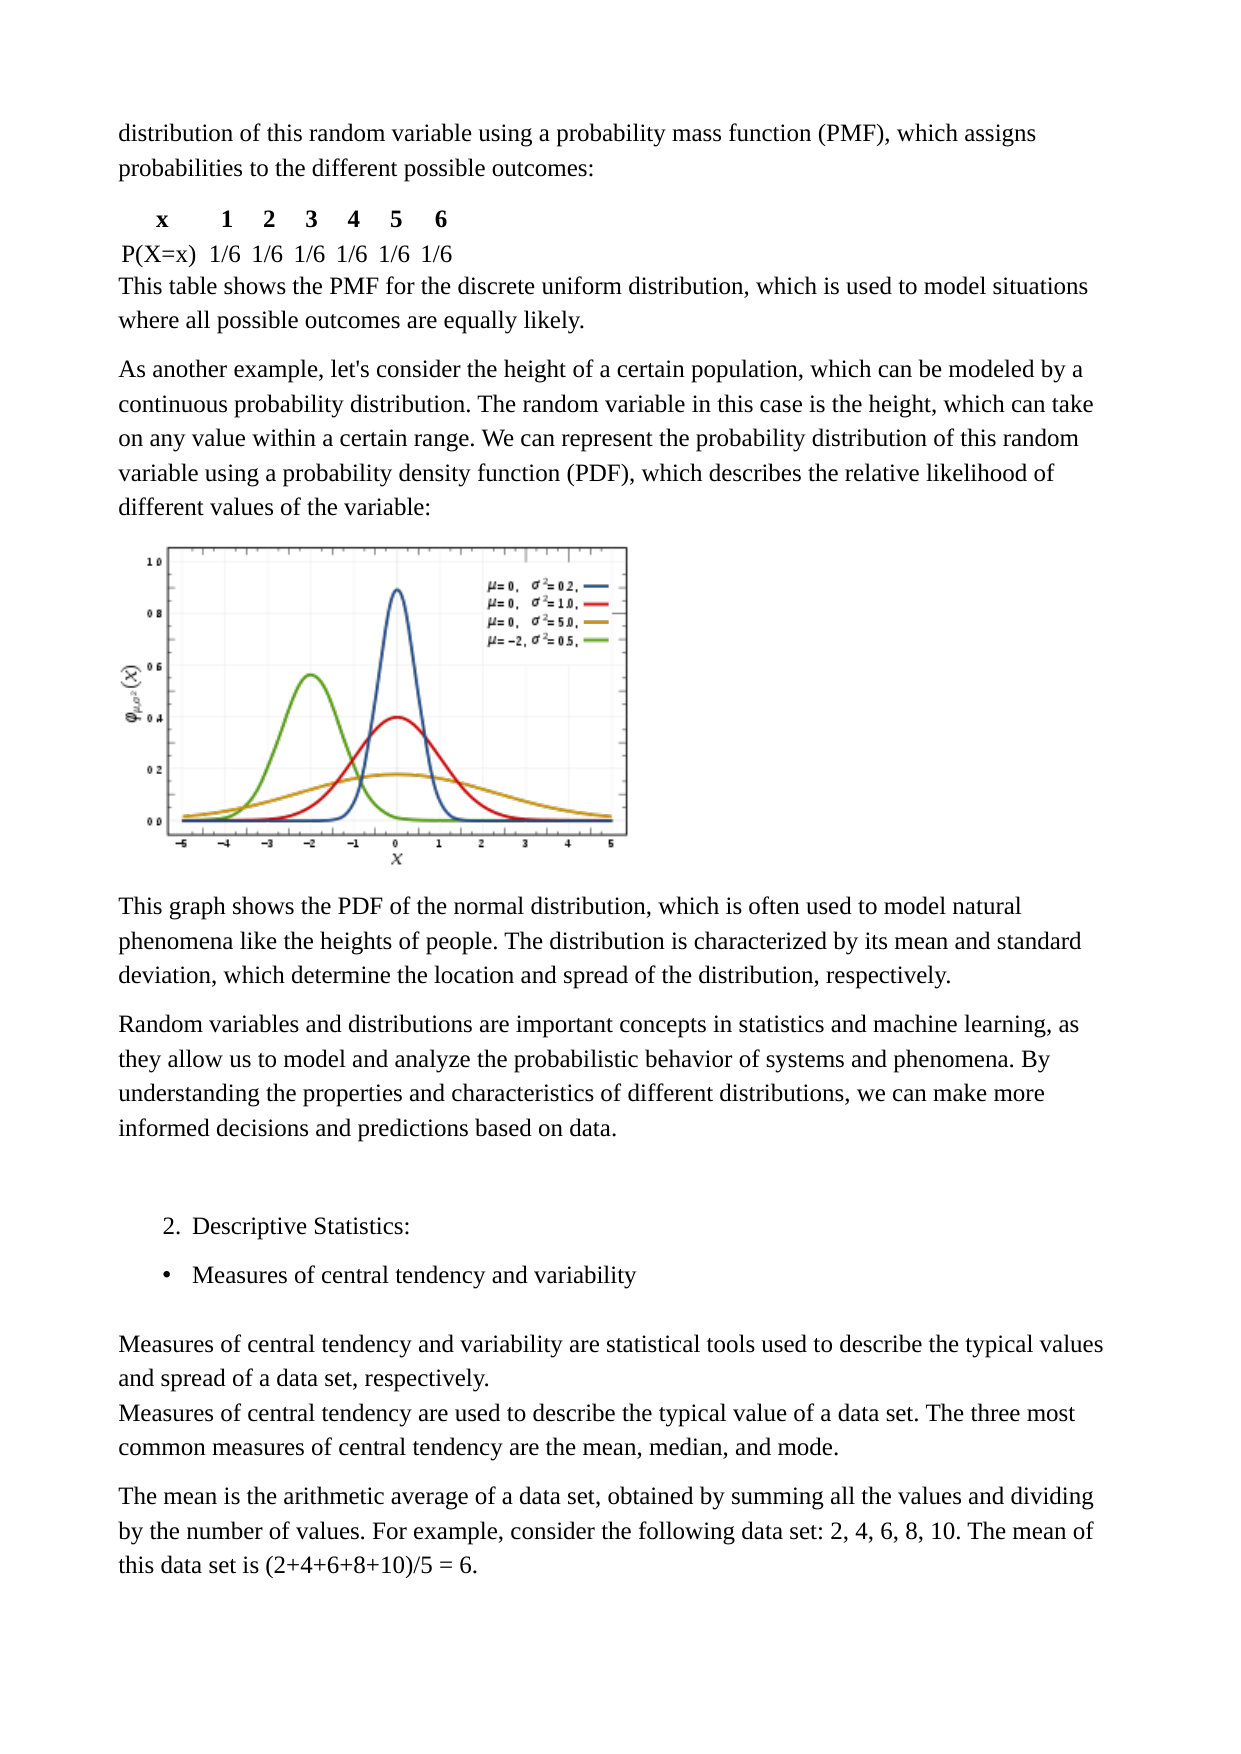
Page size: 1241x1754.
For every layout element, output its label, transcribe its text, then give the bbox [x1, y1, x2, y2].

table_cell 1/6 [333, 236, 375, 271]
table_header 1 [206, 202, 248, 236]
table_cell 1/6 [375, 236, 417, 271]
list Measures of central tendency and variability [162, 1260, 1122, 1289]
text Measures of central tendency and variability are statistical tools used to describe the typical values and spread of a data set, respectively. [118, 1329, 1122, 1392]
table_cell P(X=x) [118, 236, 206, 271]
text Measures of central tendency are used to describe the typical value of a data set. The three most common measures of central tendency are the mean, median, and mode. [118, 1398, 1122, 1461]
table_cell 1/6 [290, 236, 333, 271]
table_header 3 [290, 202, 333, 236]
list Descriptive Statistics: [162, 1211, 1122, 1240]
table_cell 1/6 [206, 236, 248, 271]
table_header 6 [417, 202, 464, 236]
table_header 5 [375, 202, 417, 236]
text The mean is the arithmetic average of a data set, obtained by summing all the values and dividing by the number of values. For example, consider the following data set: 2, 4, 6, 8, 10. The mean of this data set is (2+4+6+8+10)/5 = 6. [118, 1481, 1122, 1579]
table_header x [118, 202, 206, 236]
table_cell 1/6 [417, 236, 464, 271]
text As another example, let's consider the height of a certain population, which can be modeled by a continuous probability distribution. The random variable in this case is the height, which can take on any value within a certain range. We can represent the probability distribution of this random variable using a probability density function (PDF), which describes the relative likelihood of different values of the variable: [118, 354, 1122, 521]
text Random variables and distributions are important concepts in statistics and machine learning, as they allow us to model and analyze the probabilistic behavior of systems and phenomena. By understanding the properties and characteristics of different distributions, we can make more informed decisions and predictions based on data. [118, 1009, 1122, 1142]
table_cell 1/6 [248, 236, 290, 271]
text This table shows the PMF for the discrete uniform distribution, which is used to model situations where all possible outcomes are equally likely. [118, 271, 1122, 334]
table_header 2 [248, 202, 290, 236]
text distribution of this random variable using a probability mass function (PMF), which assigns probabilities to the different possible outcomes: [118, 118, 1122, 181]
picture [118, 541, 634, 871]
table_header 4 [333, 202, 375, 236]
text This graph shows the PDF of the normal distribution, which is often used to model natural phenomena like the heights of people. The distribution is characterized by its mean and standard deviation, which determine the location and spread of the distribution, respectively. [118, 891, 1122, 989]
